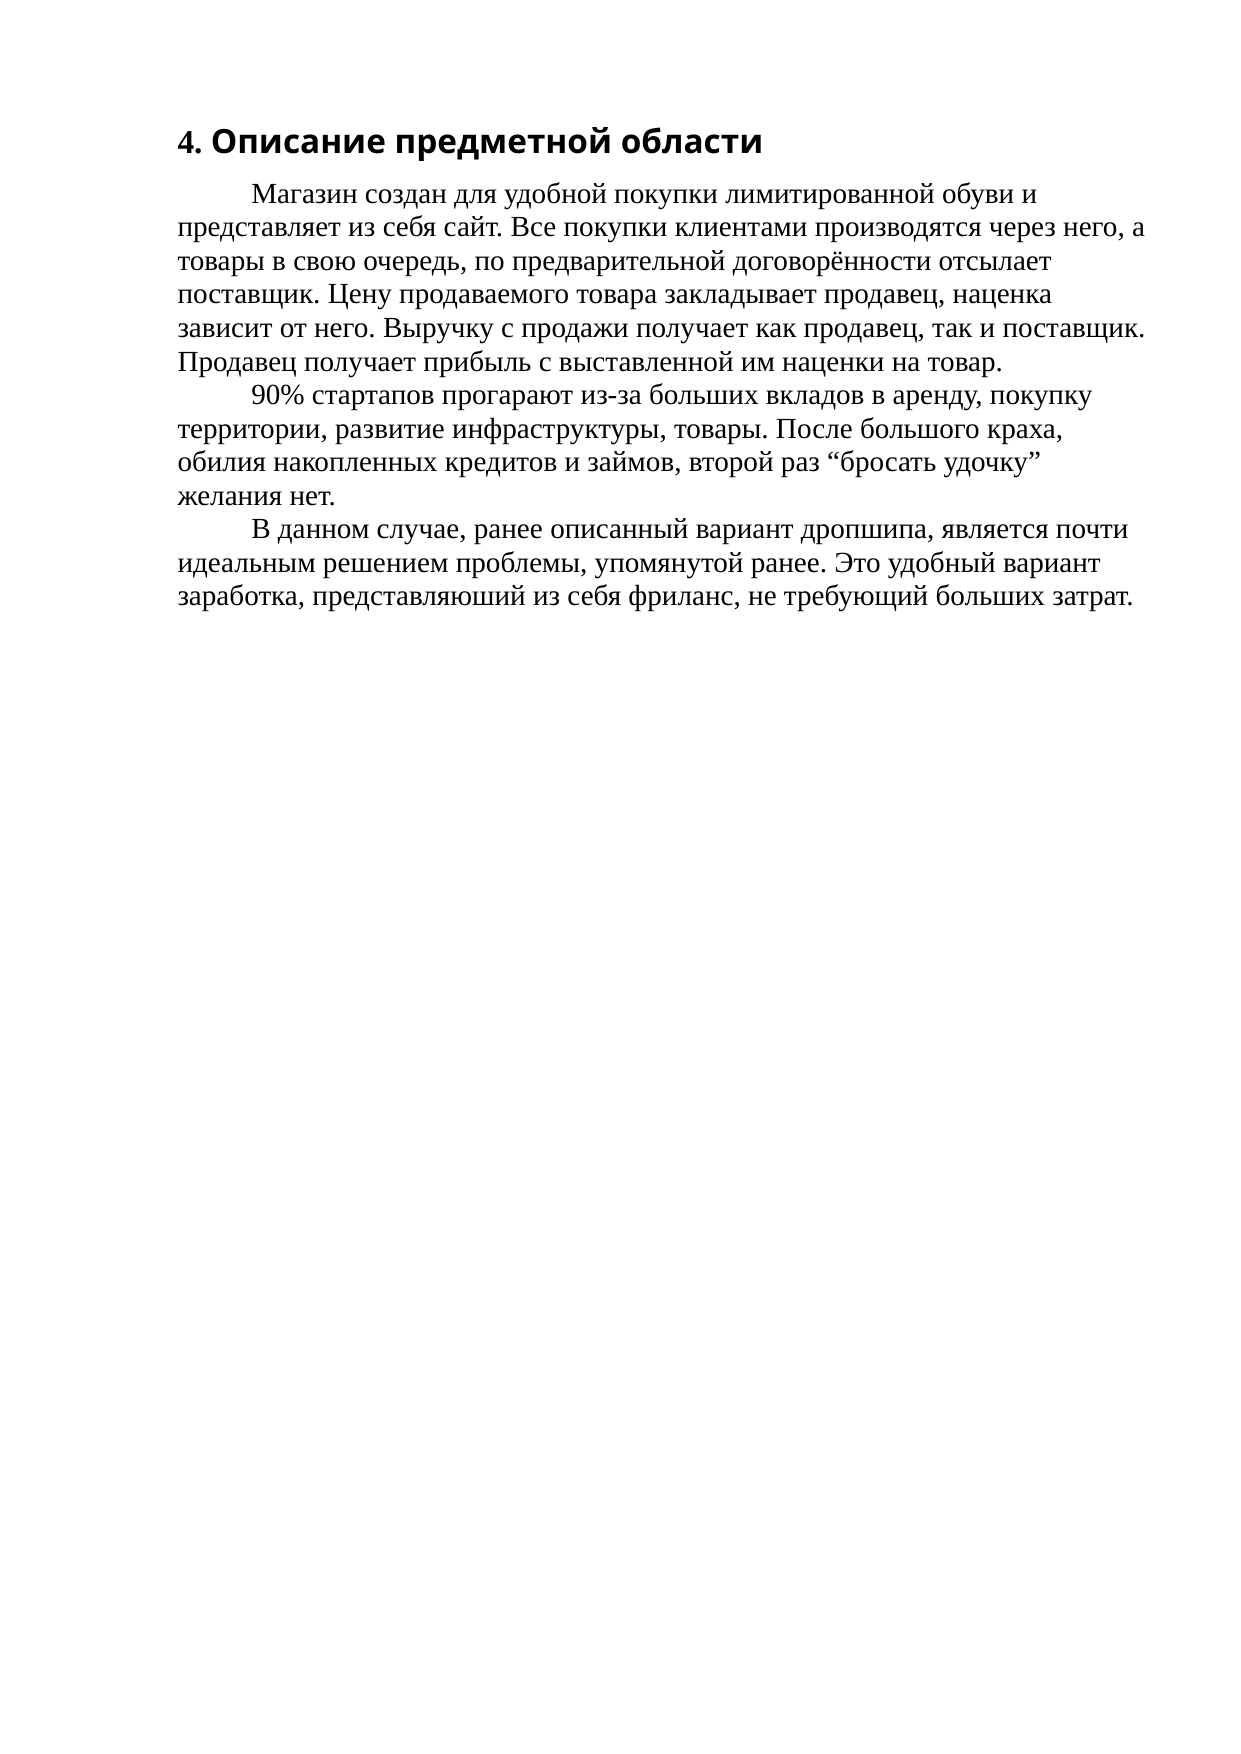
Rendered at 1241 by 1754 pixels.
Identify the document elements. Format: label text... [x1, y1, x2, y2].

text Магазин создан для удобной покупки лимитированной обуви и представляет из себя сайт. Все покупки клиентами производятся через него, а товары в свою очередь, по предварительной договорённости отсылает поставщик. Цену продаваемого товара закладывает продавец, наценка зависит от него. Выручку с продажи получает как продавец, так и поставщик. Продавец получает прибыль с выставленной им наценки на товар. [177, 176, 1152, 377]
subtitle 4. Описание предметной области [177, 118, 1152, 163]
text 90% стартапов прогарают из-за больших вкладов в аренду, покупку территории, развитие инфраструктуры, товары. После большого краха, обилия накопленных кредитов и займов, второй раз “бросать удочку” желания нет. [177, 377, 1152, 511]
text В данном случае, ранее описанный вариант дропшипа, является почти идеальным решением проблемы, упомянутой ранее. Это удобный вариант заработка, представляюший из себя фриланс, не требующий больших затрат. [177, 511, 1152, 612]
